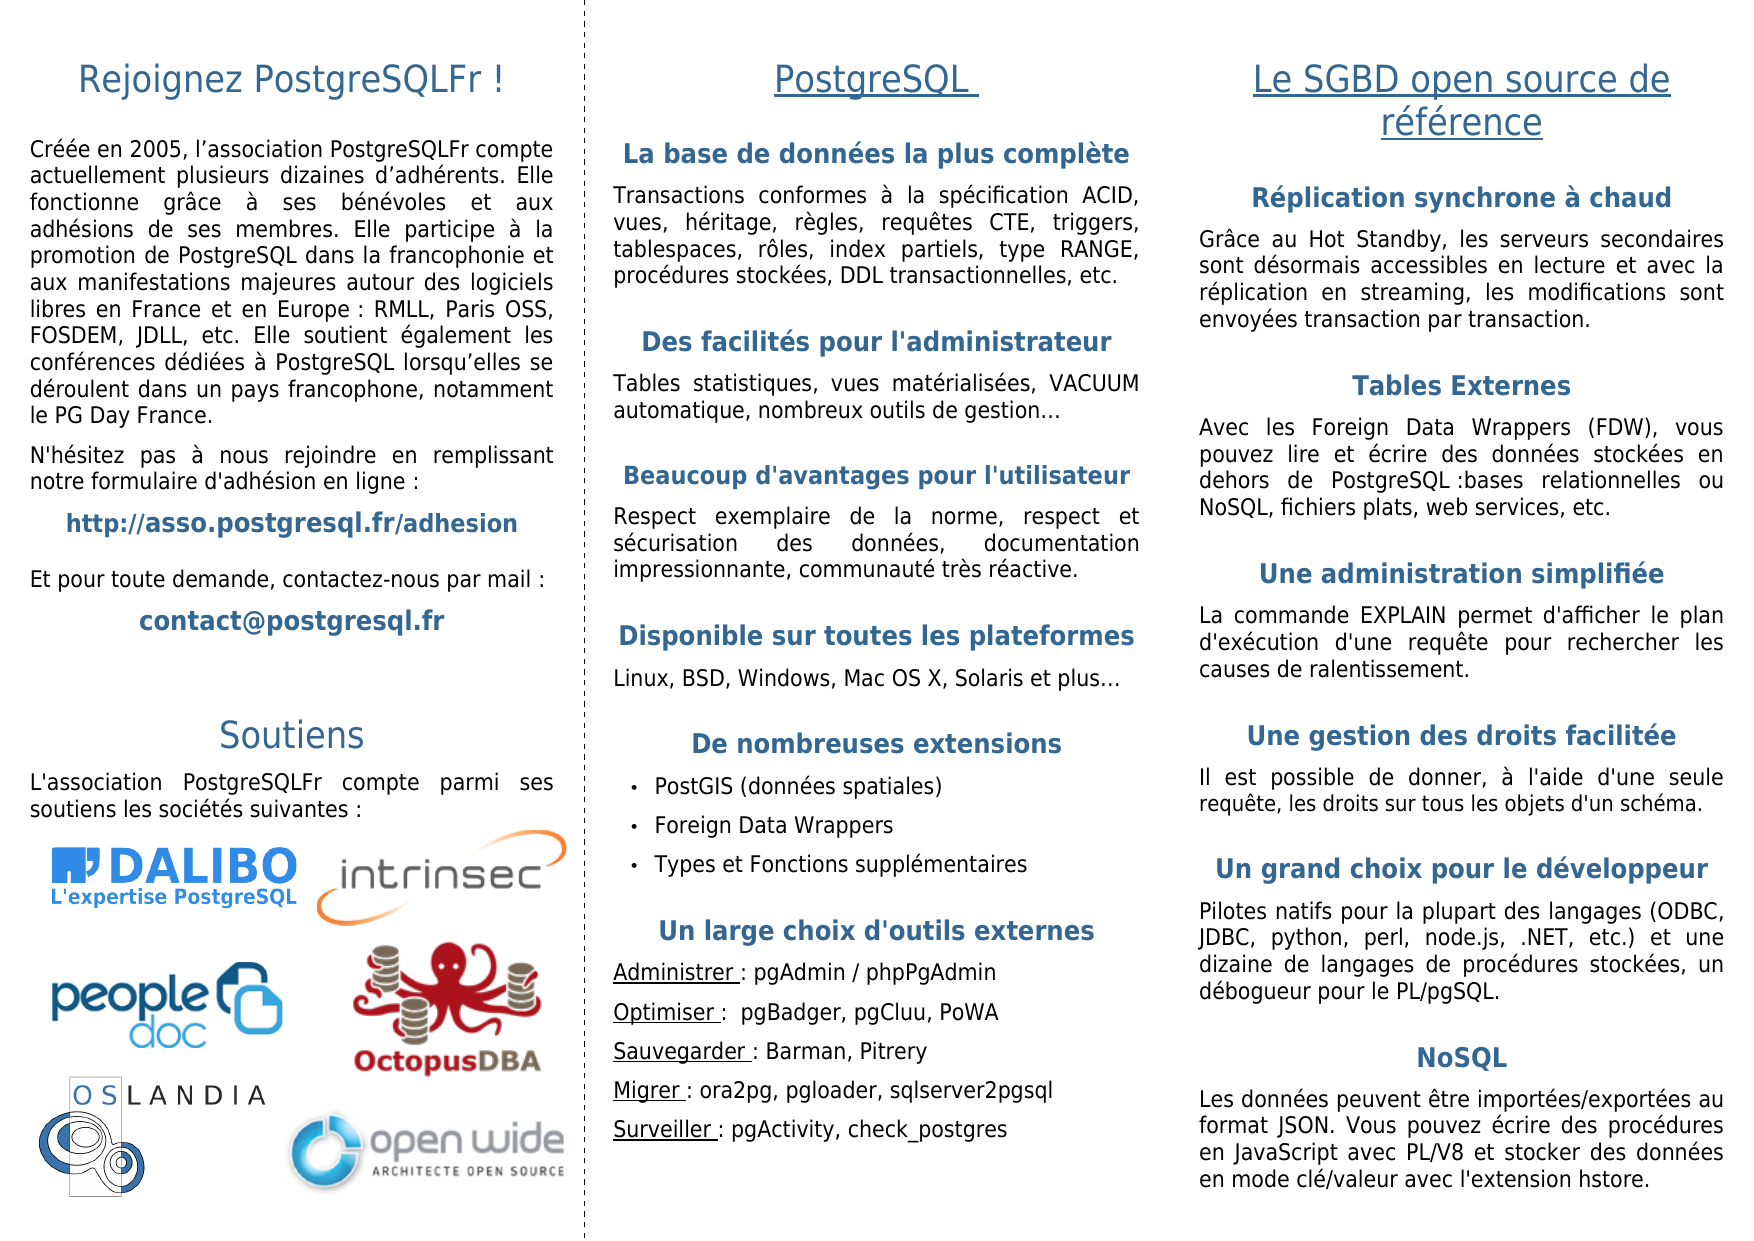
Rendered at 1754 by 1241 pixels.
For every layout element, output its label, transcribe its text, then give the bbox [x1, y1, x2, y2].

picture [48, 843, 300, 912]
text Il est possible de donner, à l'aide d'une seule requête, les droits sur tous les objets d'un schéma. [1199, 764, 1724, 816]
subtitle Disponible sur toutes les plateformes [613, 621, 1140, 652]
subtitle Réplication synchrone à chaud [1199, 182, 1724, 213]
text Migrer : ora2pg, pgloader, sqlserver2pgsql [613, 1077, 1140, 1104]
text Avec les Foreign Data Wrappers (FDW), vous pouvez lire et écrire des données stockées en dehors de PostgreSQL :bases relationnelles ou NoSQL, fichiers plats, web services, etc. [1199, 414, 1724, 521]
text La commande EXPLAIN permet d'afficher le plan d'exécution d'une requête pour rechercher les causes de ralentissement. [1199, 602, 1724, 682]
text Grâce au Hot Standby, les serveurs secondaires sont désormais accessibles en lecture et avec la réplication en streaming, les modifications sont envoyées transaction par transaction. [1199, 226, 1724, 333]
subtitle Rejoignez PostgreSQLFr ! [29, 57, 554, 101]
text N'hésitez pas à nous rejoindre en remplissant notre formulaire d'adhésion en ligne : [29, 442, 554, 495]
picture [317, 830, 567, 926]
text Administrer : pgAdmin / phpPgAdmin [613, 959, 1140, 986]
text contact@postgresql.fr [29, 605, 554, 637]
subtitle PostgreSQL [613, 57, 1140, 101]
subtitle De nombreuses extensions [613, 729, 1140, 760]
list Foreign Data Wrappers [631, 812, 1140, 839]
text L'association PostgreSQLFr compte parmi ses soutiens les sociétés suivantes : [29, 769, 554, 823]
text Les données peuvent être importées/exportées au format JSON. Vous pouvez écrire des procédures en JavaScript avec PL/V8 et stocker des données en mode clé/valeur avec l'extension hstore. [1199, 1086, 1724, 1193]
list PostGIS (données spatiales) [631, 773, 1140, 799]
text Sauvegarder : Barman, Pitrery [613, 1038, 1140, 1064]
text Transactions conformes à la spécification ACID, vues, héritage, règles, requêtes CTE, triggers, tablespaces, rôles, index partiels, type RANGE, procédures stockées, DDL transactionnelles, etc. [613, 182, 1140, 289]
list Types et Fonctions supplémentaires [631, 851, 1140, 878]
text Optimiser : pgBadger, pgCluu, PoWA [613, 999, 1140, 1025]
picture [38, 1073, 268, 1199]
subtitle Un large choix d'outils externes [613, 915, 1140, 947]
picture [52, 962, 283, 1048]
text Pilotes natifs pour la plupart des langages (ODBC, JDBC, python, perl, node.js, .NET, etc.) et une dizaine de langages de procédures stockées, un débogueur pour le PL/pgSQL. [1199, 898, 1724, 1004]
subtitle Des facilités pour l'administrateur [613, 327, 1140, 358]
text Et pour toute demande, contactez-nous par mail : [29, 539, 554, 593]
picture [348, 937, 546, 1081]
text Linux, BSD, Windows, Mac OS X, Solaris et plus… [613, 665, 1140, 691]
subtitle NoSQL [1199, 1042, 1724, 1073]
subtitle Soutiens [29, 713, 554, 757]
subtitle Tables Externes [1199, 370, 1724, 402]
text Surveiller : pgActivity, check_postgres [613, 1116, 1140, 1143]
text Respect exemplaire de la norme, respect et sécurisation des données, documentation impressionnante, communauté très réactive. [613, 503, 1140, 583]
subtitle Beaucoup d'avantages pour l'utilisateur [613, 461, 1140, 491]
picture [281, 1109, 564, 1195]
subtitle Une gestion des droits facilitée [1199, 720, 1724, 752]
subtitle Un grand choix pour le développeur [1199, 854, 1724, 885]
text Créée en 2005, l’association PostgreSQLFr compte actuellement plusieurs dizaines d’adhérents. Elle fonctionne grâce à ses bénévoles et aux adhésions de ses membres. Elle participe à la promotion de PostgreSQL dans la francophonie et aux manifestations majeures autour des logiciels libres en France et en Europe : RMLL, Paris OSS, FOSDEM, JDLL, etc. Elle soutient également les conférences dédiées à PostgreSQL lorsqu’elles se déroulent dans un pays francophone, notamment le PG Day France. [29, 136, 554, 429]
text Tables statistiques, vues matérialisées, VACUUM automatique, nombreux outils de gestion… [613, 371, 1140, 424]
subtitle Une administration simplifiée [1199, 558, 1724, 590]
subtitle Le SGBD open source de référence [1199, 57, 1724, 144]
text http://asso.postgresql.fr/adhesion [29, 508, 554, 539]
subtitle La base de données la plus complète [613, 138, 1140, 170]
